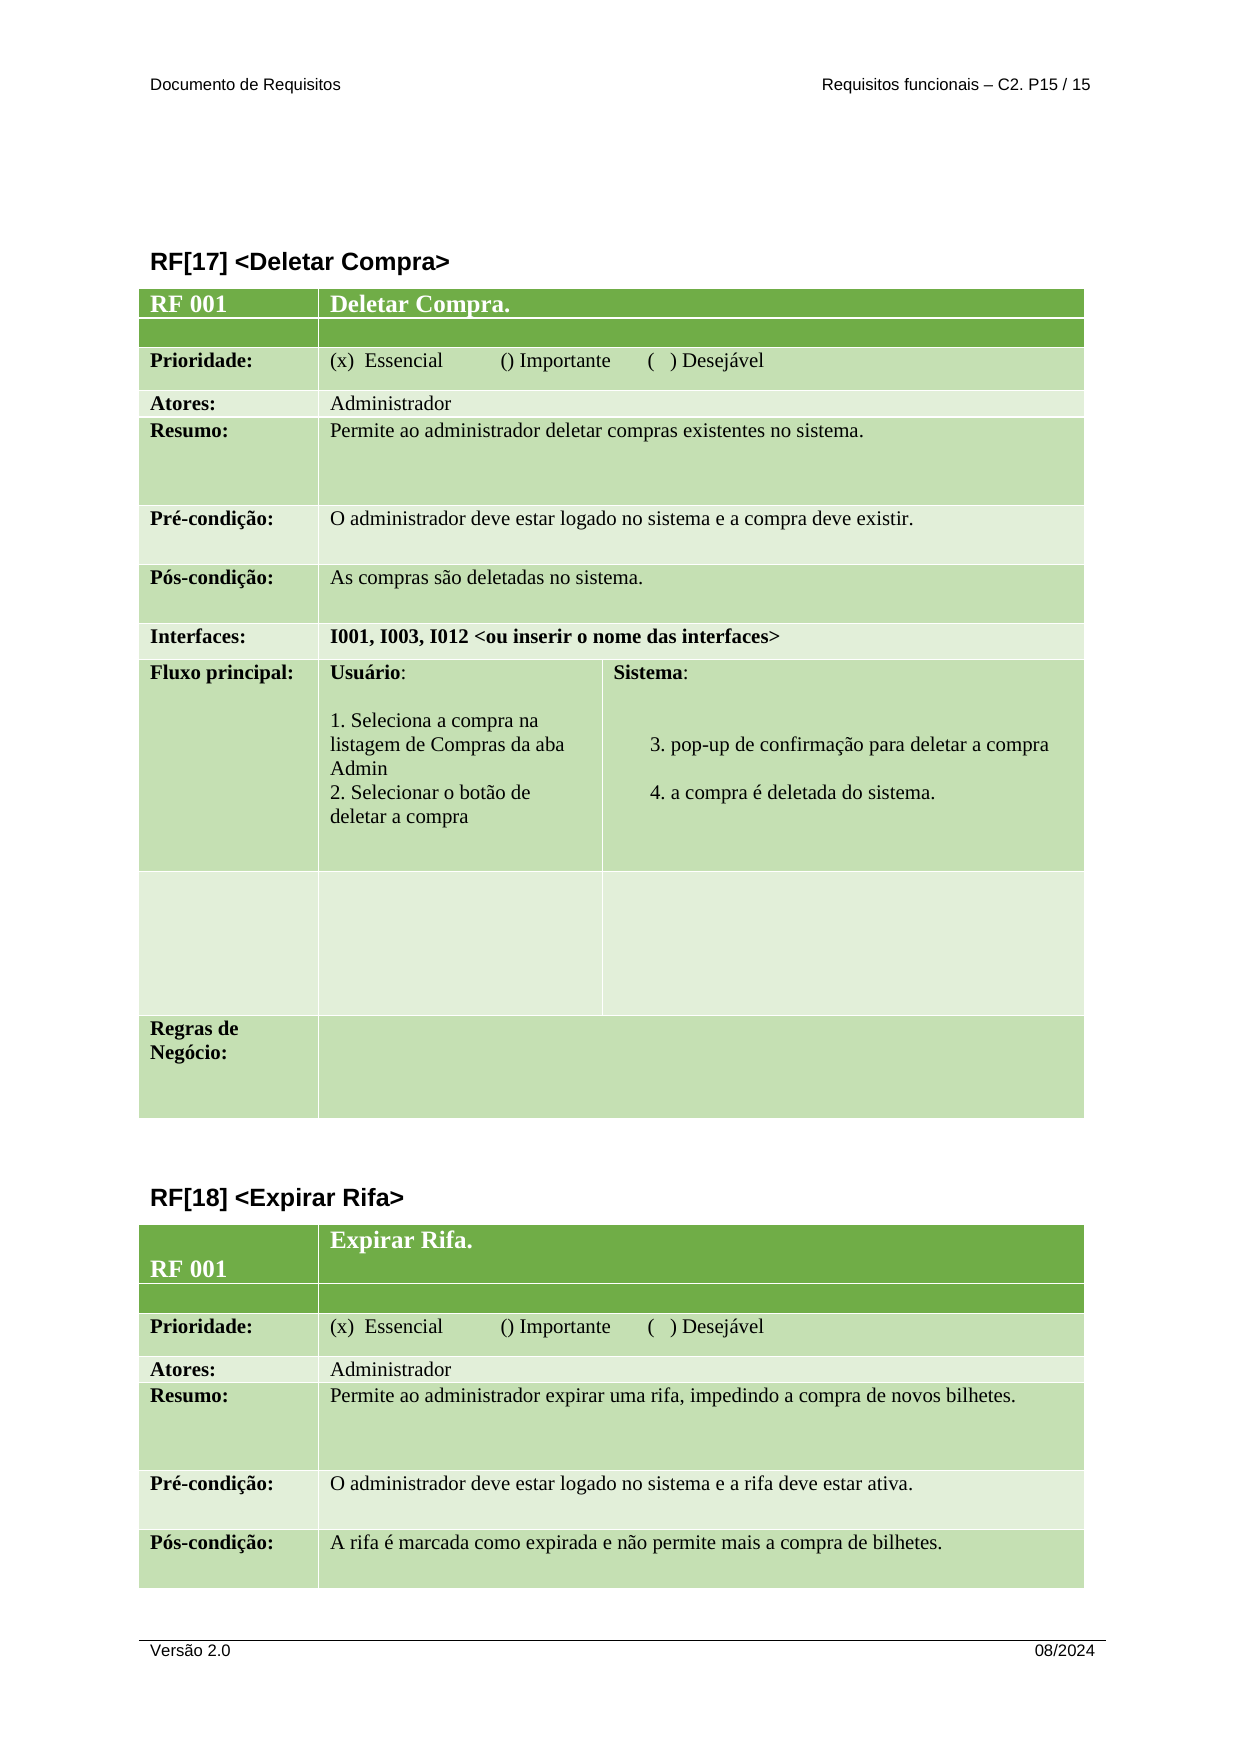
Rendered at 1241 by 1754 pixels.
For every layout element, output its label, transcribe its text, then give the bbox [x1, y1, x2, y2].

table_cell [319, 319, 1084, 347]
table_cell (x) Essencial () Importante ( ) Desejável [319, 348, 1084, 390]
table_cell O administrador deve estar logado no sistema e a rifa deve estar ativa. [319, 1471, 1084, 1529]
table_cell Prioridade: [139, 348, 318, 390]
table_cell Atores: [139, 1357, 318, 1382]
table_cell O administrador deve estar logado no sistema e a compra deve existir. [319, 506, 1084, 564]
text RF[18] <Expirar Rifa> [150, 1183, 1090, 1212]
table_cell [319, 872, 602, 1015]
table_cell A rifa é marcada como expirada e não permite mais a compra de bilhetes. [319, 1530, 1084, 1588]
text RF[17] <Deletar Compra> [150, 246, 1090, 275]
table_cell Pré-condição: [139, 506, 318, 564]
table_cell [139, 872, 318, 1015]
table_cell [139, 319, 318, 347]
table_header RF 001 [139, 289, 318, 317]
table_cell Sistema: 3. pop-up de confirmação para deletar a compra 4. a compra é deletada do sistema. [603, 660, 1084, 871]
table_cell Pós-condição: [139, 565, 318, 623]
table_cell [603, 872, 1084, 1015]
table_cell Permite ao administrador deletar compras existentes no sistema. [319, 418, 1084, 505]
table_header Deletar Compra. [319, 289, 1084, 317]
table_cell Resumo: [139, 1383, 318, 1470]
table_cell Administrador [319, 1357, 1084, 1382]
table_cell Fluxo principal: [139, 660, 318, 871]
table_cell Permite ao administrador expirar uma rifa, impedindo a compra de novos bilhetes. [319, 1383, 1084, 1470]
table_header Expirar Rifa. [319, 1225, 1084, 1283]
table_cell I001, I003, I012 <ou inserir o nome das interfaces> [319, 624, 1084, 659]
table_cell [139, 1284, 318, 1313]
table_cell [319, 1284, 1084, 1313]
table_cell Pós-condição: [139, 1530, 318, 1588]
table_cell Prioridade: [139, 1314, 318, 1356]
table_cell As compras são deletadas no sistema. [319, 565, 1084, 623]
table_cell Regras de Negócio: [139, 1016, 318, 1118]
table_header RF 001 [139, 1225, 318, 1283]
table_cell (x) Essencial () Importante ( ) Desejável [319, 1314, 1084, 1356]
table_cell Pré-condição: [139, 1471, 318, 1529]
table_cell Resumo: [139, 418, 318, 505]
table_cell [319, 1016, 1084, 1118]
table_cell Interfaces: [139, 624, 318, 659]
table_cell Atores: [139, 391, 318, 416]
table_cell Usuário: 1. Seleciona a compra na listagem de Compras da aba Admin 2. Selecionar o botão de deletar a compra [319, 660, 602, 871]
table_cell Administrador [319, 391, 1084, 416]
